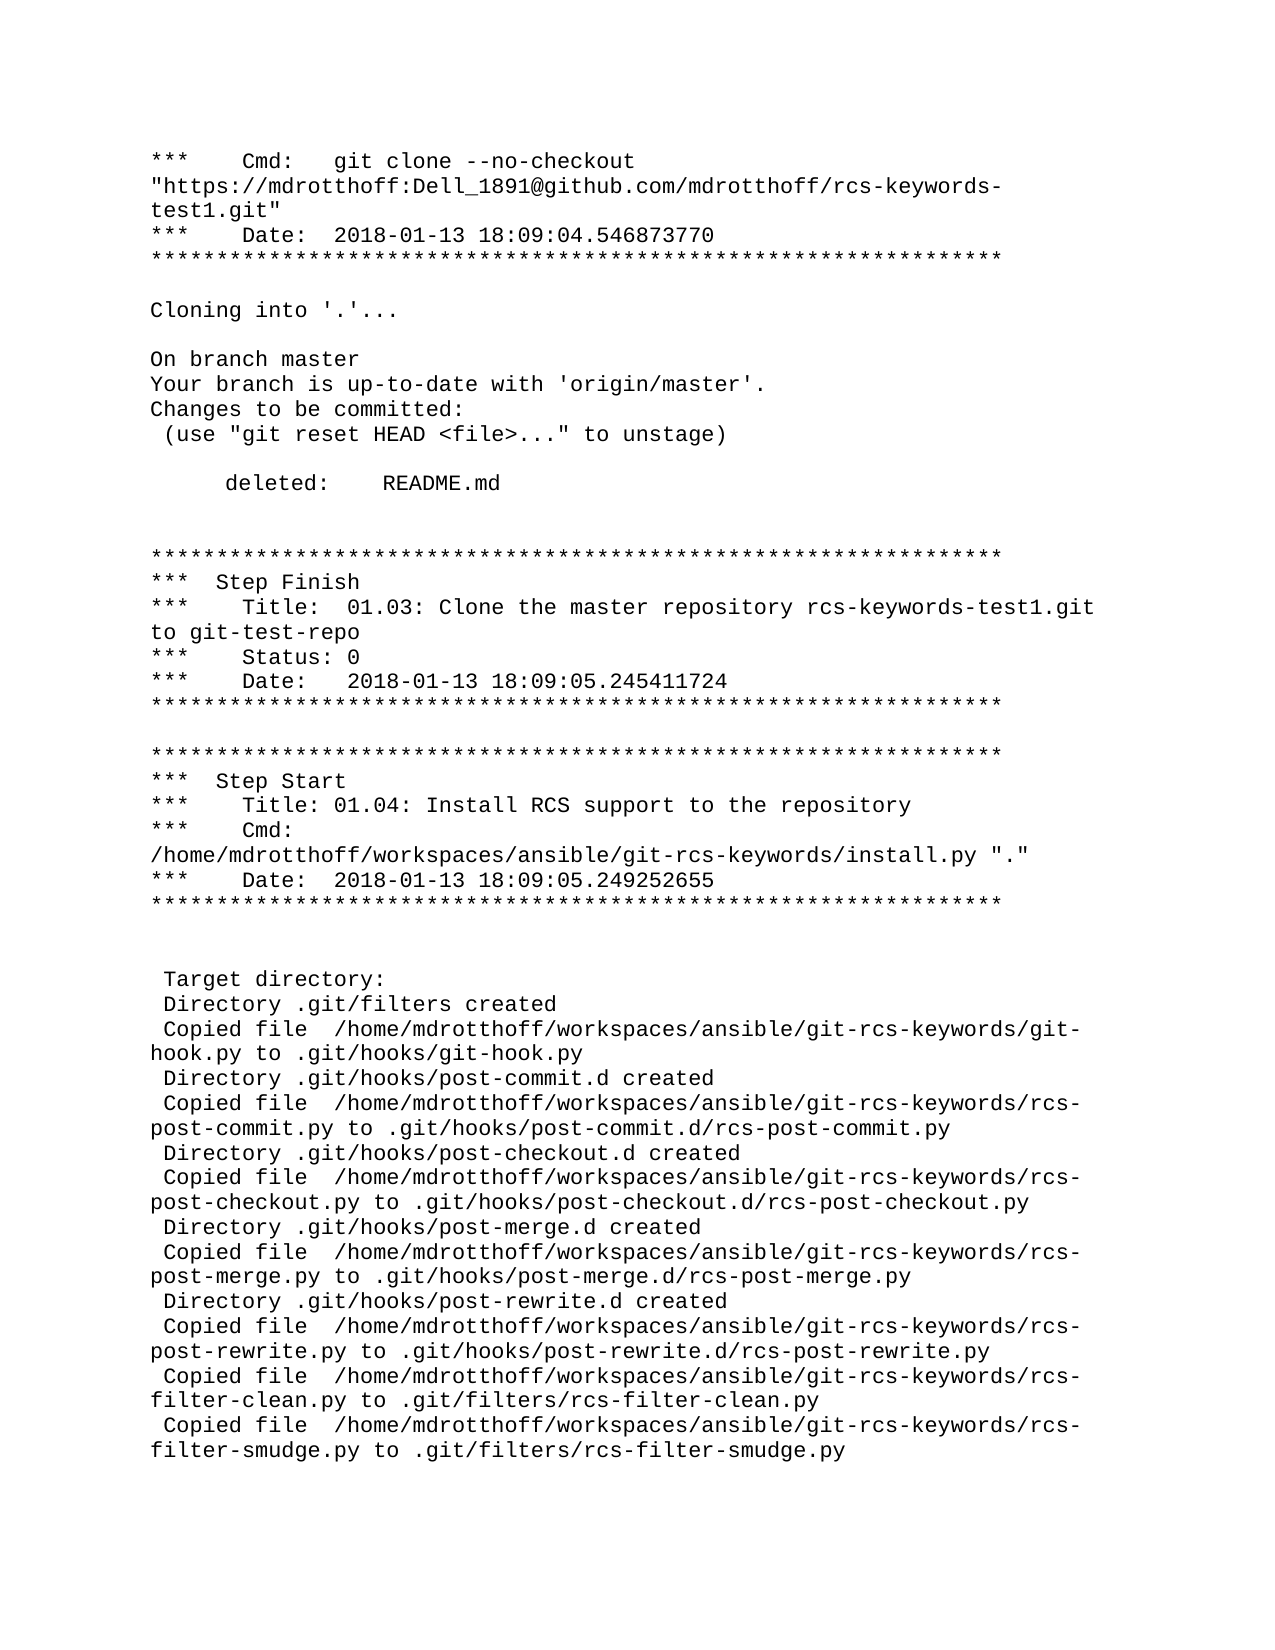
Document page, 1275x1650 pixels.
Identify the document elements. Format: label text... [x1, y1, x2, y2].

text Copied file /home/mdrotthoff/workspaces/ansible/git-rcs-keywords/git-hook.py to .git/hooks/git-hook.py [150, 1018, 1125, 1067]
text Directory .git/hooks/post-commit.d created [150, 1067, 1125, 1092]
text (use "git reset HEAD <file>..." to unstage) [150, 423, 1125, 447]
text Your branch is up-to-date with 'origin/master'. [150, 373, 1125, 398]
text Directory .git/hooks/post-checkout.d created [150, 1142, 1125, 1166]
text *** Status: 0 [150, 646, 1125, 671]
text Changes to be committed: [150, 398, 1125, 423]
text *** Date: 2018-01-13 18:09:04.546873770 [150, 224, 1125, 249]
text ***************************************************************** [150, 547, 1125, 571]
text *** Title: 01.03: Clone the master repository rcs-keywords-test1.git to git-test-repo [150, 596, 1125, 646]
text Copied file /home/mdrotthoff/workspaces/ansible/git-rcs-keywords/rcs-post-merge.py to .git/hooks/post-merge.d/rcs-post-merge.py [150, 1241, 1125, 1290]
text Copied file /home/mdrotthoff/workspaces/ansible/git-rcs-keywords/rcs-filter-smudge.py to .git/filters/rcs-filter-smudge.py [150, 1414, 1125, 1464]
text *** Cmd: git clone --no-checkout "https://mdrotthoff:Dell_1891@github.com/mdrotthoff/rcs-keywords-test1.git" [150, 150, 1125, 224]
text Directory .git/hooks/post-merge.d created [150, 1216, 1125, 1241]
text *** Date: 2018-01-13 18:09:05.245411724 [150, 671, 1125, 695]
text Cloning into '.'... [150, 299, 1125, 323]
text On branch master [150, 348, 1125, 373]
text Copied file /home/mdrotthoff/workspaces/ansible/git-rcs-keywords/rcs-filter-clean.py to .git/filters/rcs-filter-clean.py [150, 1365, 1125, 1414]
text ***************************************************************** [150, 894, 1125, 918]
text *** Step Start [150, 770, 1125, 794]
text Directory .git/hooks/post-rewrite.d created [150, 1290, 1125, 1315]
text *** Title: 01.04: Install RCS support to the repository [150, 794, 1125, 819]
text ***************************************************************** [150, 249, 1125, 274]
text *** Cmd: /home/mdrotthoff/workspaces/ansible/git-rcs-keywords/install.py "." [150, 819, 1125, 869]
text Directory .git/filters created [150, 993, 1125, 1018]
text *** Step Finish [150, 571, 1125, 596]
text *** Date: 2018-01-13 18:09:05.249252655 [150, 869, 1125, 894]
text Copied file /home/mdrotthoff/workspaces/ansible/git-rcs-keywords/rcs-post-commit.py to .git/hooks/post-commit.d/rcs-post-commit.py [150, 1092, 1125, 1142]
text ***************************************************************** [150, 695, 1125, 720]
text ***************************************************************** [150, 745, 1125, 770]
text Copied file /home/mdrotthoff/workspaces/ansible/git-rcs-keywords/rcs-post-rewrite.py to .git/hooks/post-rewrite.d/rcs-post-rewrite.py [150, 1315, 1125, 1365]
text deleted: README.md [150, 472, 1125, 497]
text Copied file /home/mdrotthoff/workspaces/ansible/git-rcs-keywords/rcs-post-checkout.py to .git/hooks/post-checkout.d/rcs-post-checkout.py [150, 1166, 1125, 1216]
text Target directory: [150, 968, 1125, 993]
